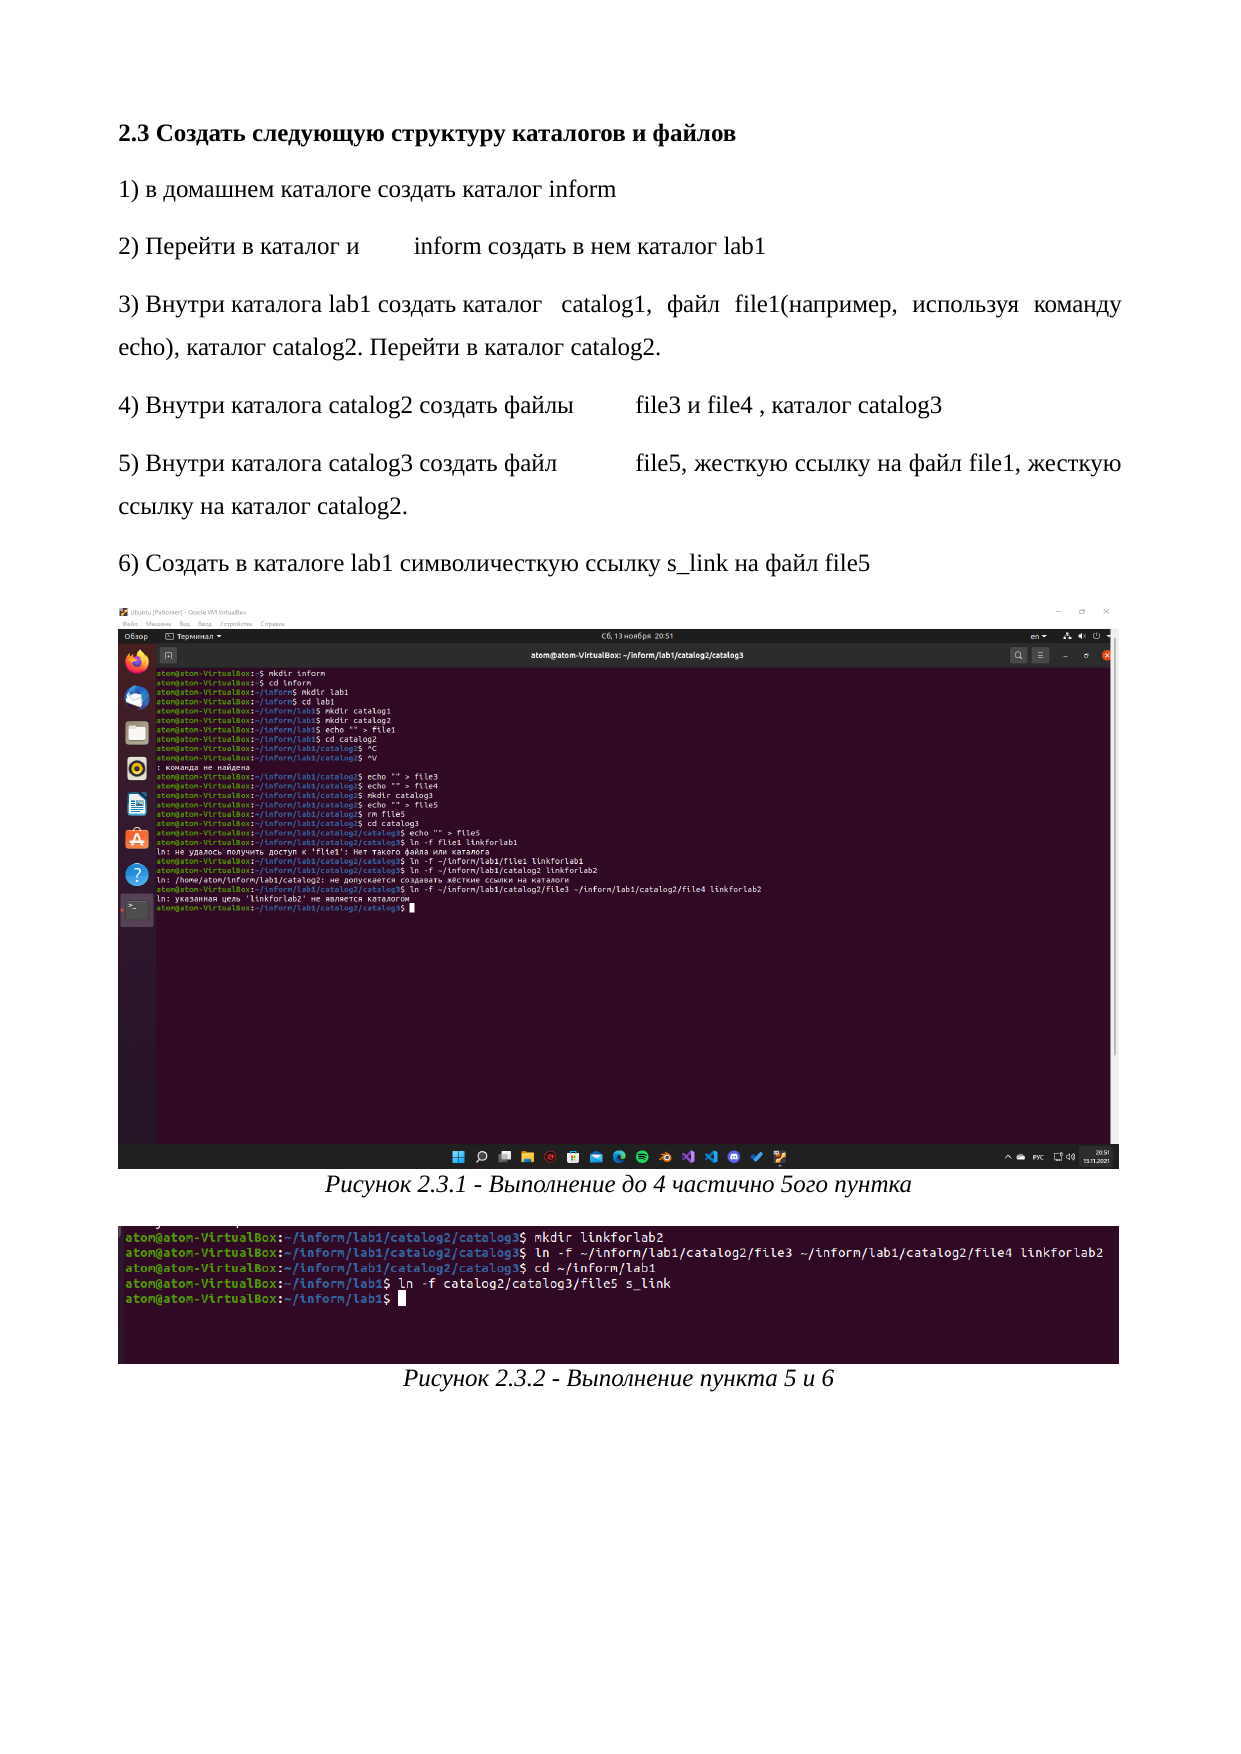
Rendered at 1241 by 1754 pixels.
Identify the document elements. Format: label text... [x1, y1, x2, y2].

text 4) Внутри каталога catalog2 создать файлы file3 и file4 , каталог catalog3 [118, 390, 1122, 419]
text 6) Создать в каталоге lab1 символичесткую ссылку s_link на файл file5 [118, 548, 1122, 577]
subtitle 2.3 Создать следующую структуру каталогов и файлов [118, 118, 1122, 147]
text 2) Перейти в каталог и inform создать в нем каталог lab1 [118, 231, 1122, 260]
text 1) в домашнем каталоге создать каталог inform [118, 174, 1122, 202]
picture [118, 606, 1119, 1169]
text Рисунок 2.3.1 - Выполнение до 4 частично 5ого пунтка [118, 1169, 1119, 1198]
text 3) Внутри каталога lab1 создать каталог catalog1, файл file1(например, используя команду echo), каталог catalog2. Перейти в каталог catalog2. [118, 289, 1122, 361]
text Рисунок 2.3.2 - Выполнение пункта 5 и 6 [118, 1364, 1119, 1392]
text 5) Внутри каталога catalog3 создать файл file5, жесткую ссылку на файл file1, жесткую ссылку на каталог catalog2. [118, 448, 1122, 519]
picture [118, 1226, 1119, 1364]
